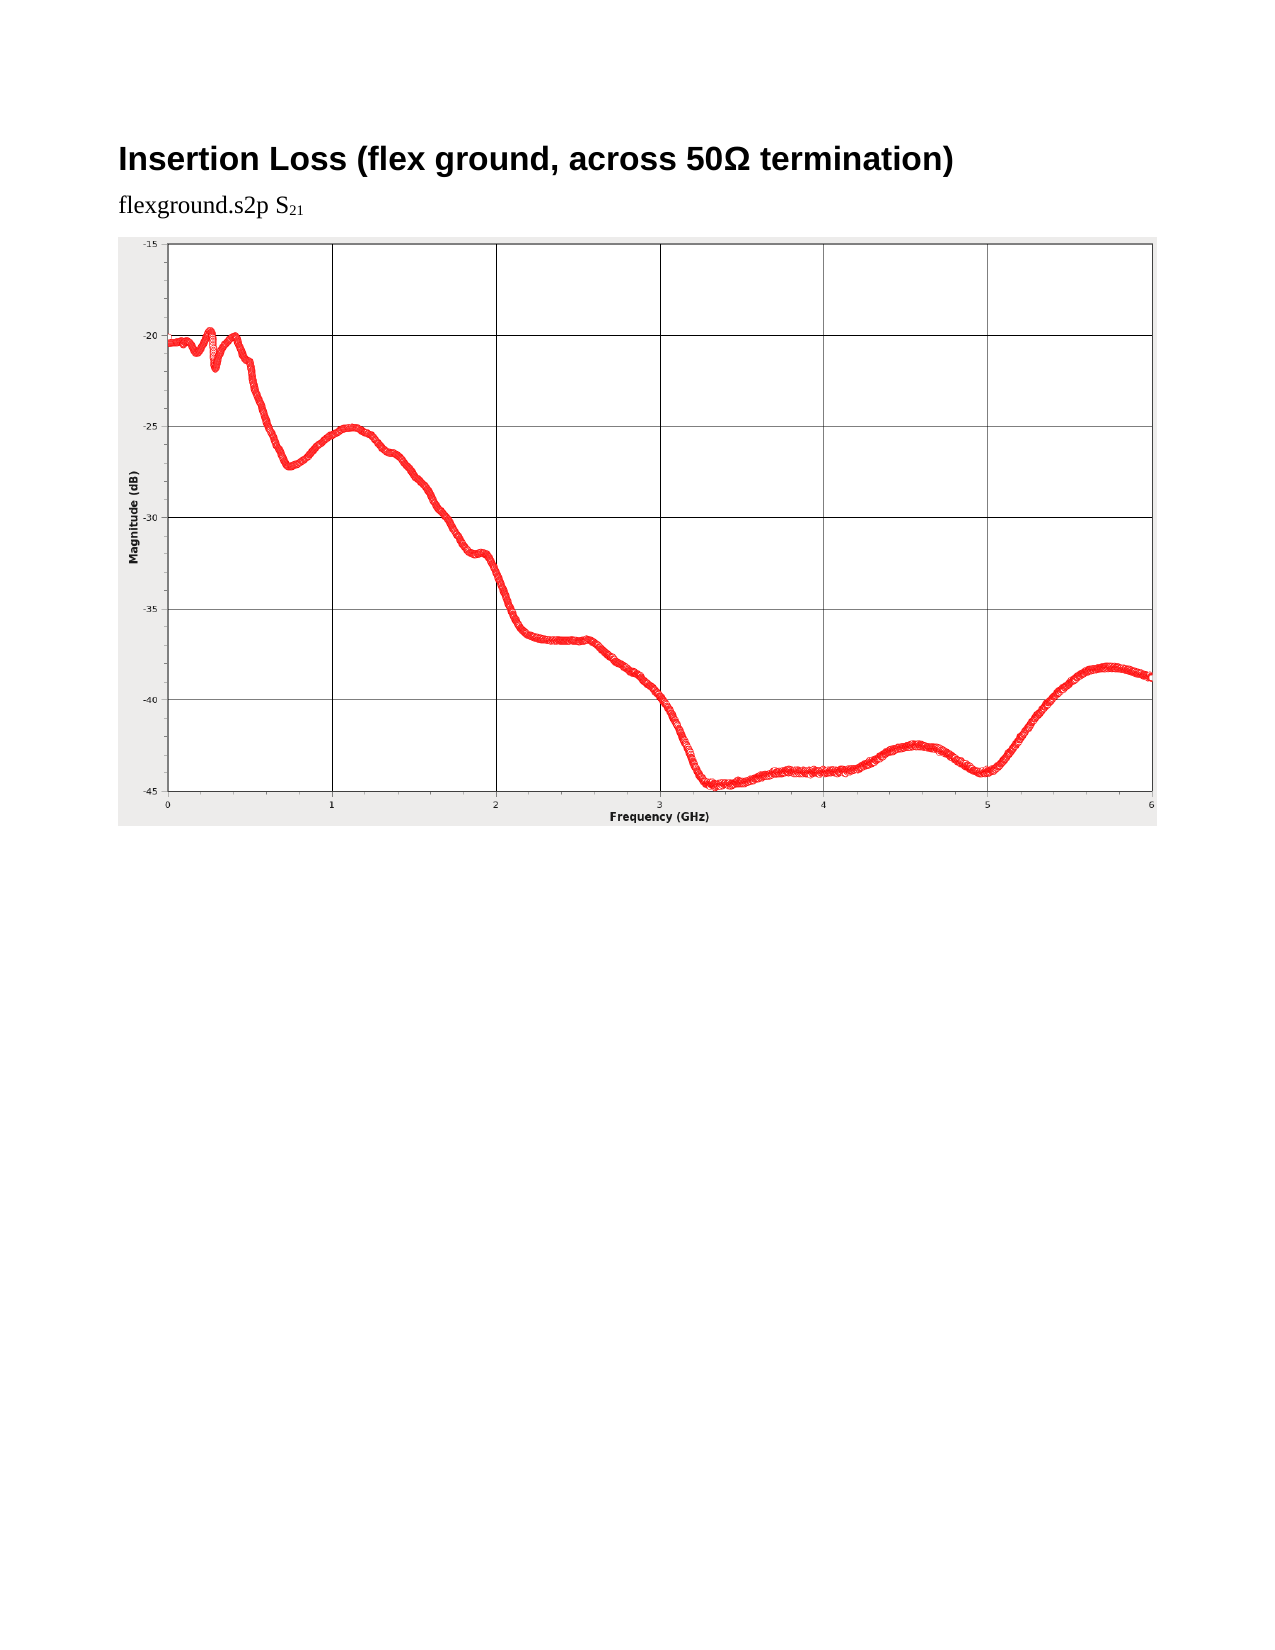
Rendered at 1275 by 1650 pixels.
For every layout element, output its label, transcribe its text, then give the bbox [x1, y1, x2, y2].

subtitle Insertion Loss (flex ground, across 50Ω termination) [118, 139, 1157, 178]
picture [118, 237, 1157, 826]
text flexground.s2p S21 [118, 190, 1157, 219]
